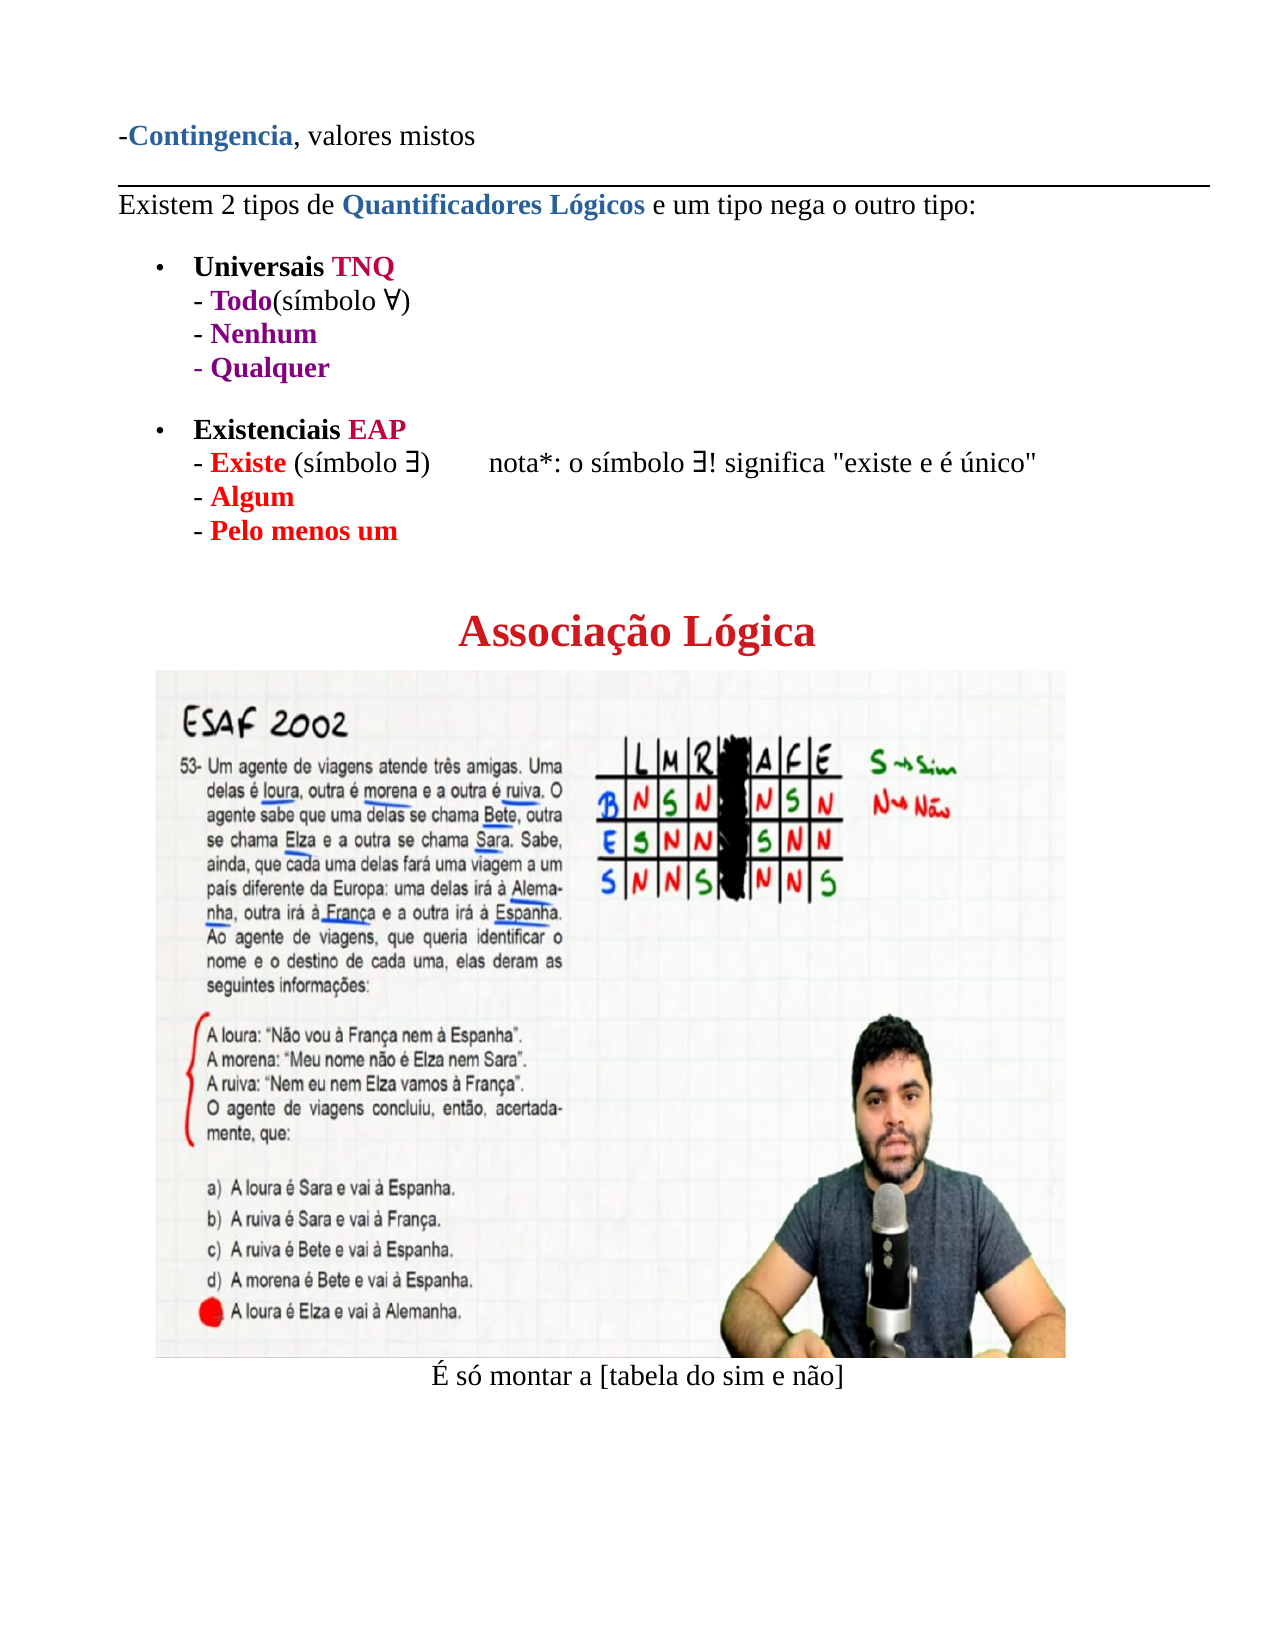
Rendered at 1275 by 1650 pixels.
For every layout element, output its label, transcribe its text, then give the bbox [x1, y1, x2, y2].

list Existenciais EAP - Existe (símbolo ∃) nota*: o símbolo ∃! significa "existe e é único" - Algum - Pelo menos um [156, 412, 1157, 575]
text -Contingencia, valores mistos [118, 118, 1210, 185]
list Universais TNQ - Todo(símbolo ∀) - Nenhum - Qualquer [156, 249, 1157, 412]
text Associação Lógica É só montar a [tabela do sim e não] [118, 604, 1157, 1391]
text Existem 2 tipos de Quantificadores Lógicos e um tipo nega o outro tipo: [118, 187, 1210, 220]
picture [155, 670, 1066, 1358]
